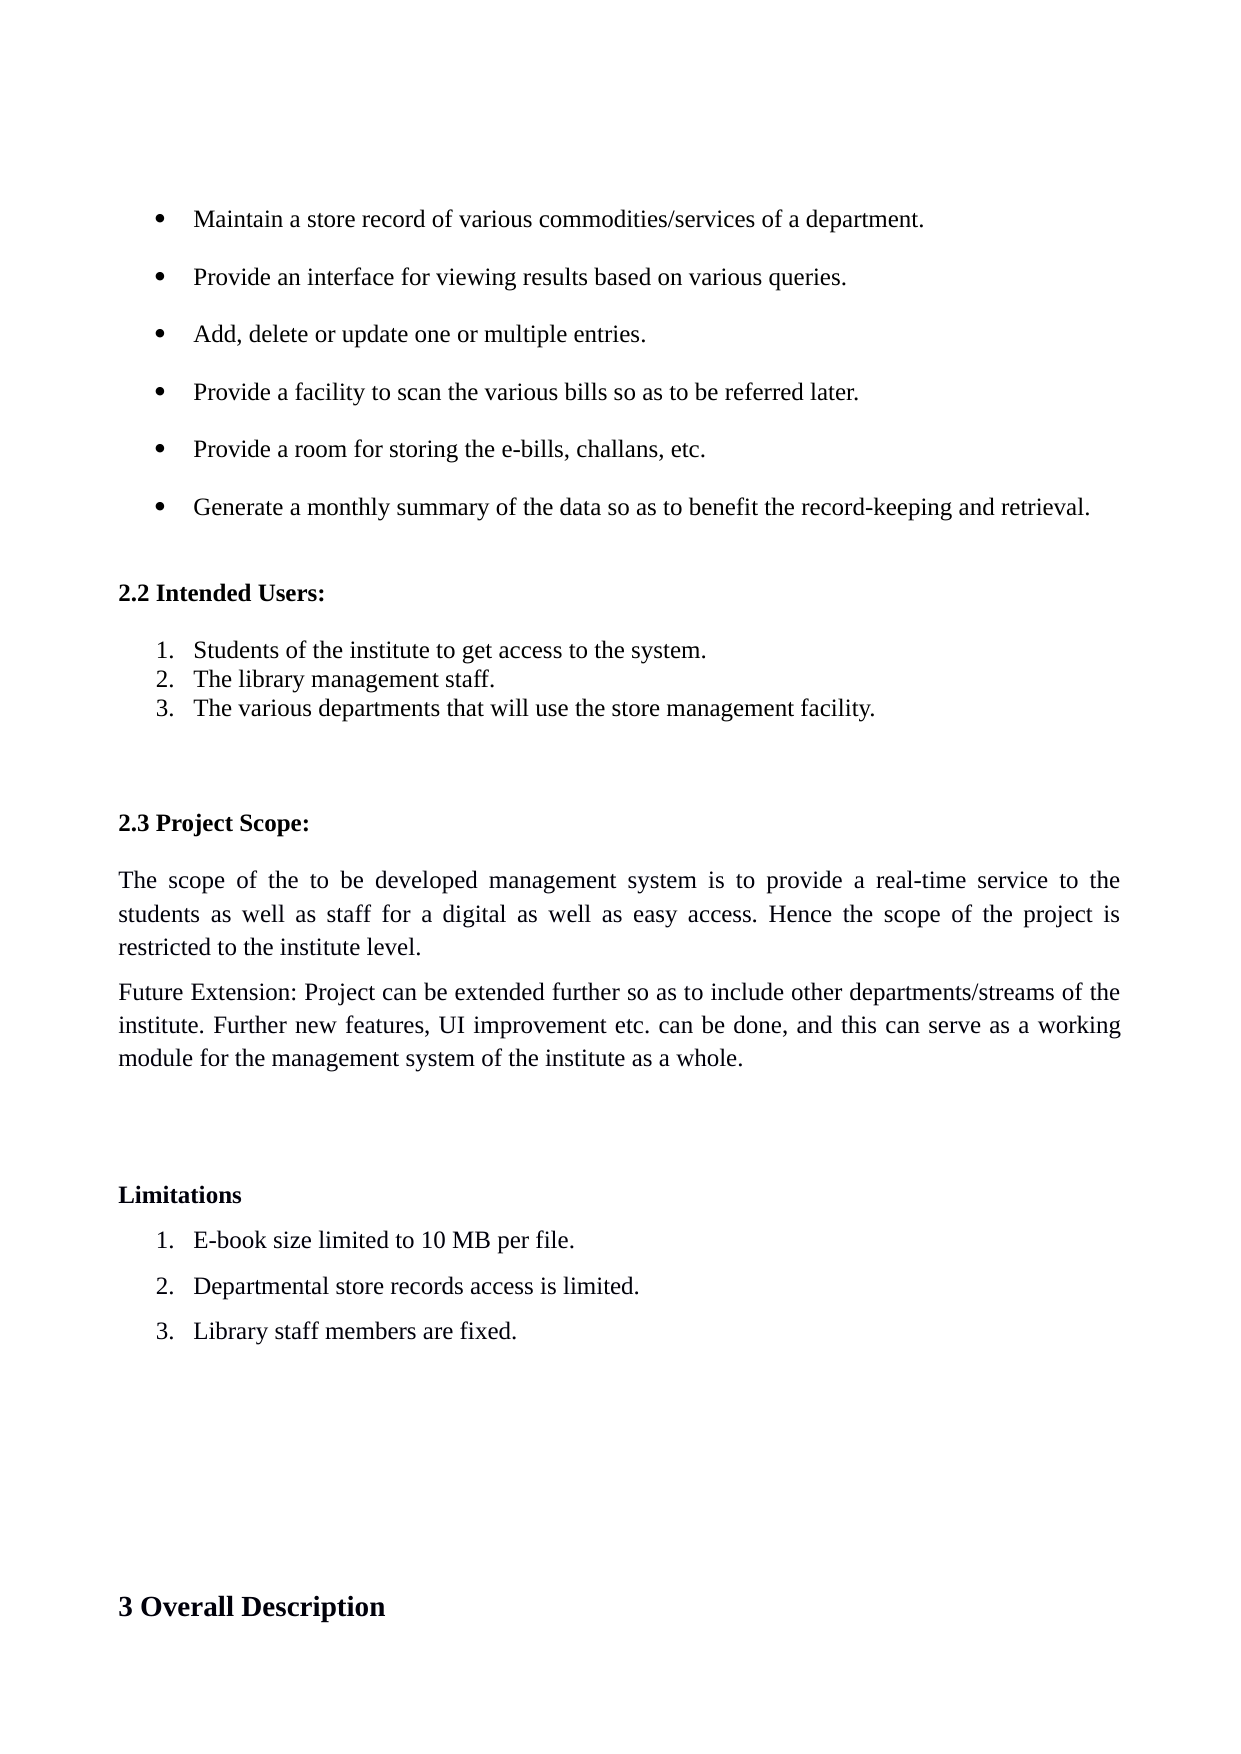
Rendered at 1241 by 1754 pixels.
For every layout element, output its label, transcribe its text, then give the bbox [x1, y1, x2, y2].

text 3 Overall Description [118, 1589, 1122, 1623]
list Maintain a store record of various commodities/services of a department. [156, 204, 1122, 233]
list The various departments that will use the store management facility. [156, 693, 1122, 722]
list Provide a facility to scan the various bills so as to be referred later. [156, 377, 1122, 406]
list Departmental store records access is limited. [156, 1271, 1122, 1299]
text The scope of the to be developed management system is to provide a real-time service to the students as well as staff for a digital as well as easy access. Hence the scope of the project is restricted to the institute level. [118, 866, 1122, 960]
list Add, delete or update one or multiple entries. [156, 319, 1122, 348]
list E-book size limited to 10 MB per file. [156, 1225, 1122, 1254]
text Limitations [118, 1180, 1122, 1208]
list Library staff members are fixed. [156, 1316, 1122, 1345]
list Generate a monthly summary of the data so as to benefit the record-keeping and retrieval. [156, 492, 1122, 521]
text Future Extension: Project can be extended further so as to include other departments/streams of the institute. Further new features, UI improvement etc. can be done, and this can serve as a working module for the management system of the institute as a whole. [118, 977, 1122, 1072]
list Students of the institute to get access to the system. [156, 636, 1122, 664]
list Provide a room for storing the e-bills, challans, etc. [156, 434, 1122, 463]
text 2.2 Intended Users: [118, 578, 1122, 607]
list Provide an interface for viewing results based on various queries. [156, 262, 1122, 291]
text 2.3 Project Scope: [118, 808, 1122, 837]
list The library management staff. [156, 664, 1122, 693]
